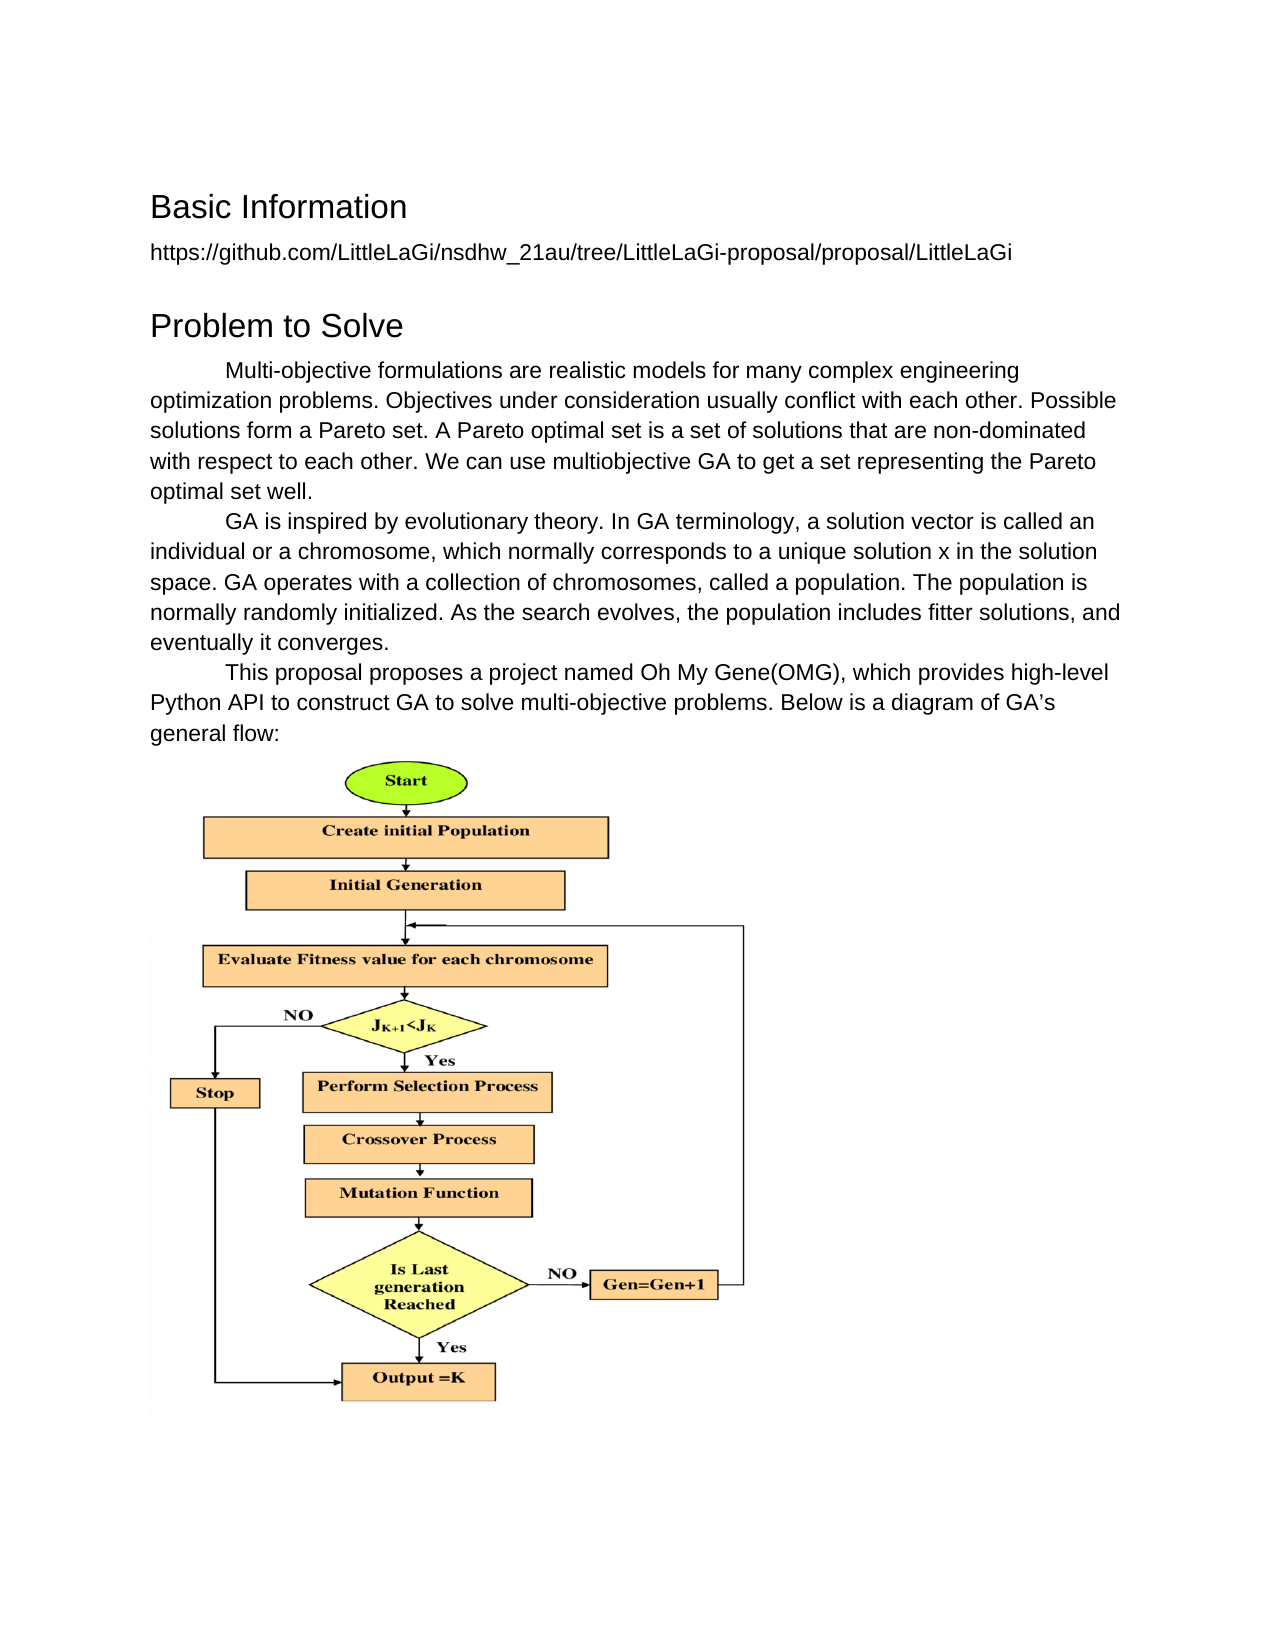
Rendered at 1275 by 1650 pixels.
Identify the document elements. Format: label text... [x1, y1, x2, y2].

subtitle Basic Information [150, 187, 1125, 226]
text This proposal proposes a project named Oh My Gene(OMG), which provides high-level Python API to construct GA to solve multi-objective problems. Below is a diagram of GA’s general flow: [150, 659, 1125, 746]
text https://github.com/LittleLaGi/nsdhw_21au/tree/LittleLaGi-proposal/proposal/LittleLaGi [150, 238, 1125, 265]
subtitle Problem to Solve [150, 306, 1125, 344]
text GA is inspired by evolutionary theory. In GA terminology, a solution vector is called an individual or a chromosome, which normally corresponds to a unique solution x in the solution space. GA operates with a collection of chromosomes, called a population. The population is normally randomly initialized. As the search evolves, the population includes ﬁtter solutions, and eventually it converges. [150, 508, 1125, 655]
picture [150, 749, 761, 1421]
text Multi-objective formulations are realistic models for many complex engineering optimization problems. Objectives under consideration usually conflict with each other. Possible solutions form a Pareto set. A Pareto optimal set is a set of solutions that are non-dominated with respect to each other. We can use multiobjective GA to get a set representing the Pareto optimal set well. [150, 357, 1125, 504]
